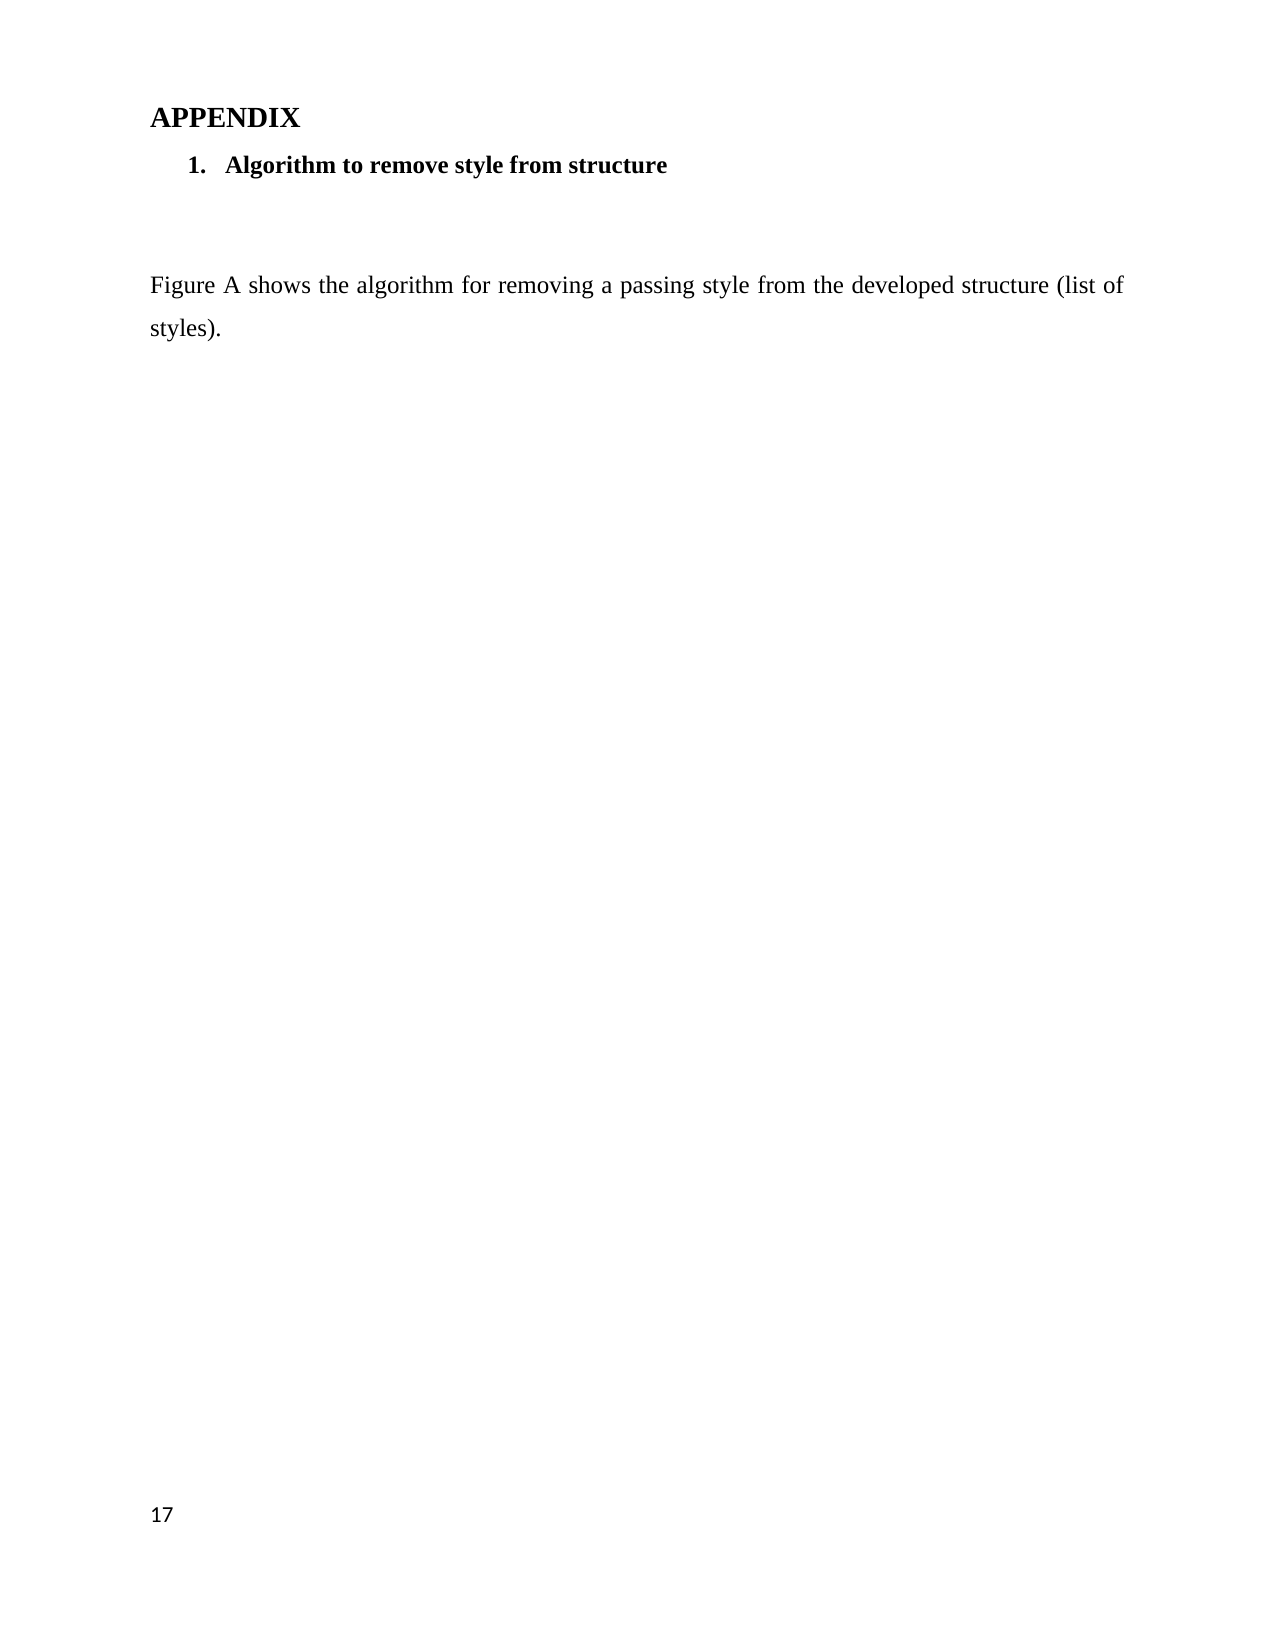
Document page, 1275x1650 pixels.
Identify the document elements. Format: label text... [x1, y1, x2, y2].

text Figure A shows the algorithm for removing a passing style from the developed structure (list of styles). [150, 270, 1125, 342]
subtitle APPENDIX [150, 100, 1125, 133]
list Algorithm to remove style from structure [187, 150, 1125, 179]
